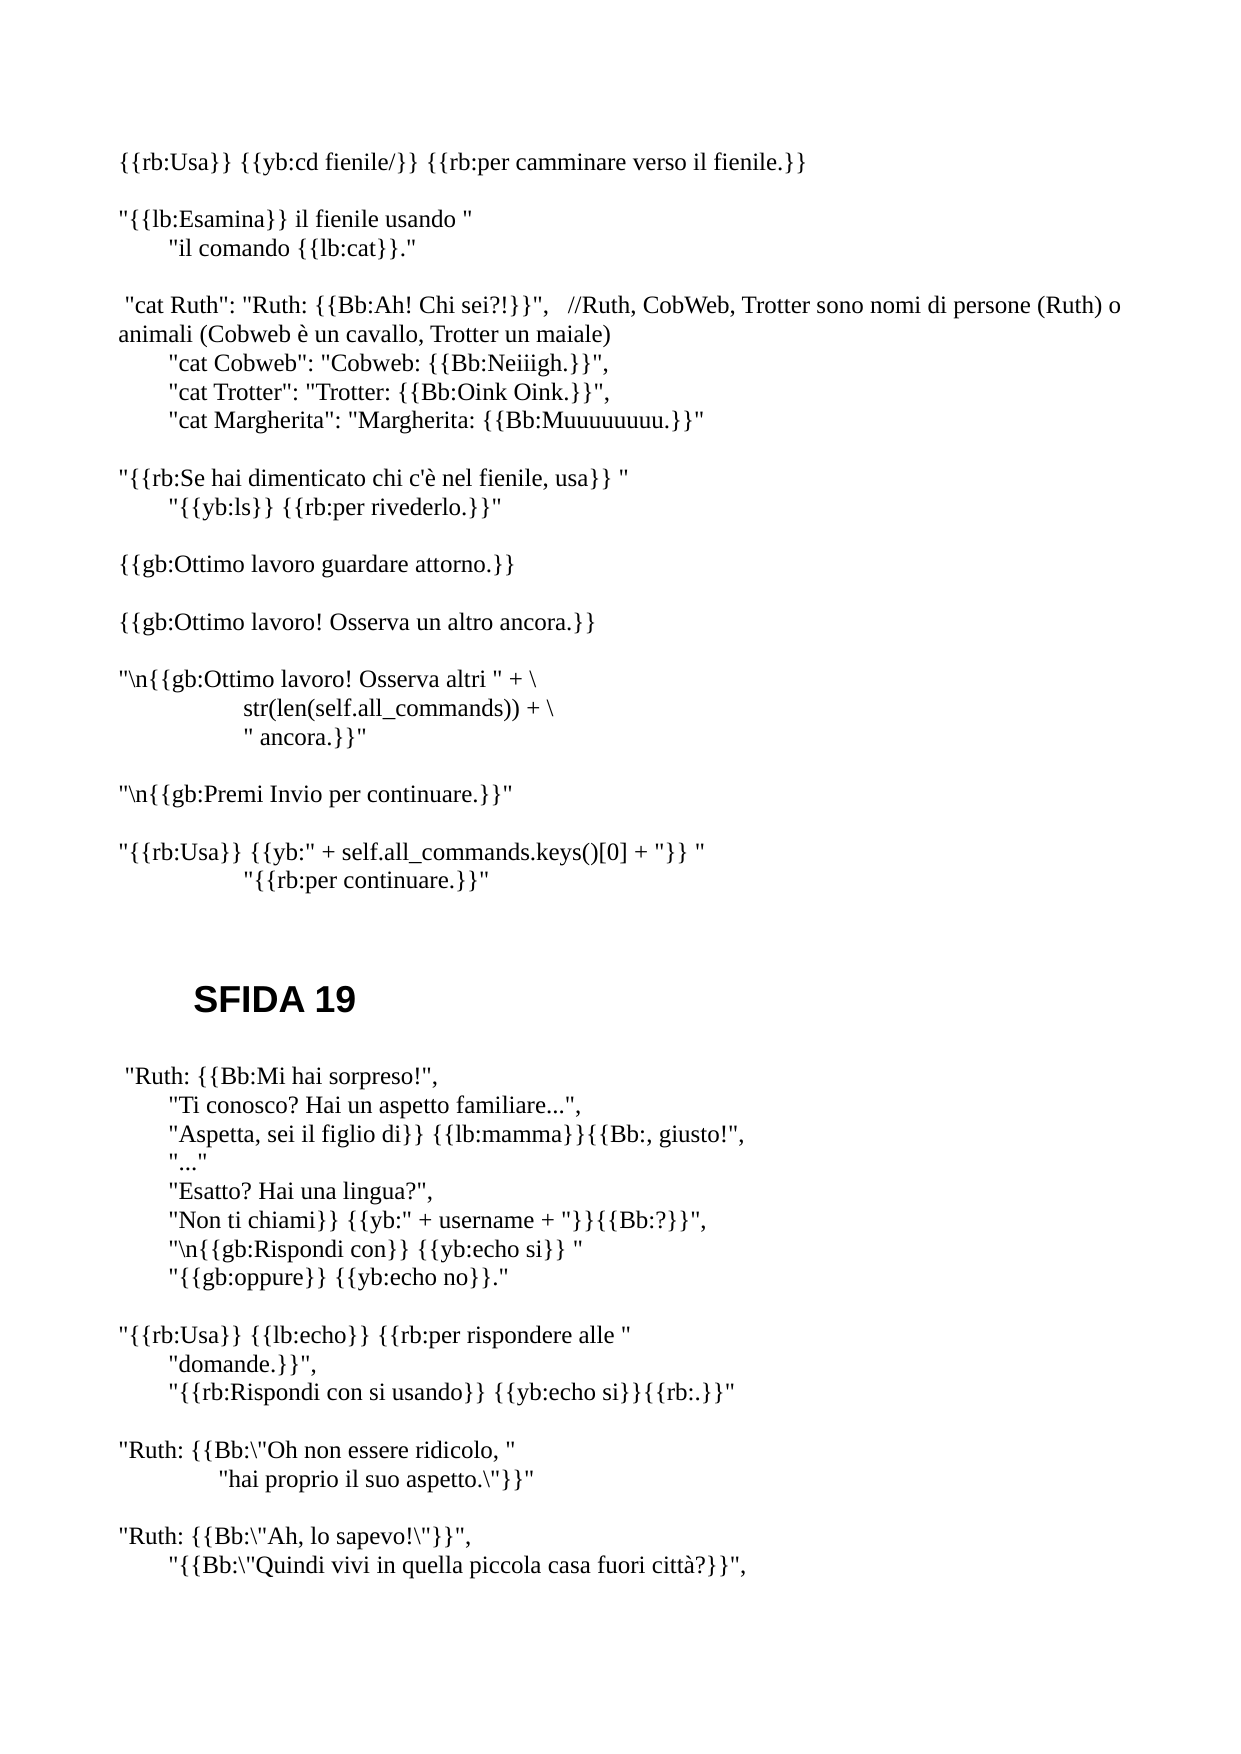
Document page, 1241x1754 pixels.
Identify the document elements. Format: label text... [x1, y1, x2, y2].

text " ancora.}}" [118, 722, 1122, 751]
text "\n{{gb:Premi Invio per continuare.}}" [118, 779, 1122, 808]
text "Ruth: {{Bb:\"Ah, lo sapevo!\"}}", [118, 1521, 1122, 1550]
text "cat Cobweb": "Cobweb: {{Bb:Neiiigh.}}", [118, 348, 1122, 377]
text "{{rb:per continuare.}}" [118, 866, 1122, 894]
text "{{yb:ls}} {{rb:per rivederlo.}}" [118, 492, 1122, 521]
text "domande.}}", [118, 1349, 1122, 1377]
text "cat Ruth": "Ruth: {{Bb:Ah! Chi sei?!}}", //Ruth, CobWeb, Trotter sono nomi di persone (Ruth) o animali (Cobweb è un cavallo, Trotter un maiale) [118, 291, 1122, 348]
text "cat Margherita": "Margherita: {{Bb:Muuuuuuuu.}}" [118, 406, 1122, 434]
text "{{lb:Esamina}} il fienile usando " [118, 204, 1122, 233]
text str(len(self.all_commands)) + \ [118, 693, 1122, 722]
text "\n{{gb:Ottimo lavoro! Osserva altri " + \ [118, 664, 1122, 693]
text "{{rb:Usa}} {{lb:echo}} {{rb:per rispondere alle " [118, 1320, 1122, 1349]
text "Ruth: {{Bb:\"Oh non essere ridicolo, " [118, 1435, 1122, 1464]
text {{rb:Usa}} {{yb:cd fienile/}} {{rb:per camminare verso il fienile.}} [118, 147, 1122, 176]
text "\n{{gb:Rispondi con}} {{yb:echo si}} " [118, 1234, 1122, 1262]
text {{gb:Ottimo lavoro guardare attorno.}} [118, 549, 1122, 578]
text "Non ti chiami}} {{yb:" + username + "}}{{Bb:?}}", [118, 1205, 1122, 1234]
text "Esatto? Hai una lingua?", [118, 1176, 1122, 1205]
text "{{Bb:\"Quindi vivi in quella piccola casa fuori città?}}", [118, 1550, 1122, 1579]
text "Ti conosco? Hai un aspetto familiare...", [118, 1090, 1122, 1119]
text "{{rb:Se hai dimenticato chi c'è nel fienile, usa}} " [118, 463, 1122, 492]
text {{gb:Ottimo lavoro! Osserva un altro ancora.}} [118, 607, 1122, 636]
text "{{gb:oppure}} {{yb:echo no}}." [118, 1262, 1122, 1291]
subtitle SFIDA 19 [118, 977, 1122, 1020]
text "cat Trotter": "Trotter: {{Bb:Oink Oink.}}", [118, 377, 1122, 406]
text "..." [118, 1147, 1122, 1176]
text "il comando {{lb:cat}}." [118, 233, 1122, 262]
text "{{rb:Rispondi con si usando}} {{yb:echo si}}{{rb:.}}" [118, 1377, 1122, 1406]
text "hai proprio il suo aspetto.\"}}" [118, 1464, 1122, 1492]
text "Aspetta, sei il figlio di}} {{lb:mamma}}{{Bb:, giusto!", [118, 1119, 1122, 1147]
text "{{rb:Usa}} {{yb:" + self.all_commands.keys()[0] + "}} " [118, 837, 1122, 866]
text "Ruth: {{Bb:Mi hai sorpreso!", [118, 1061, 1122, 1090]
